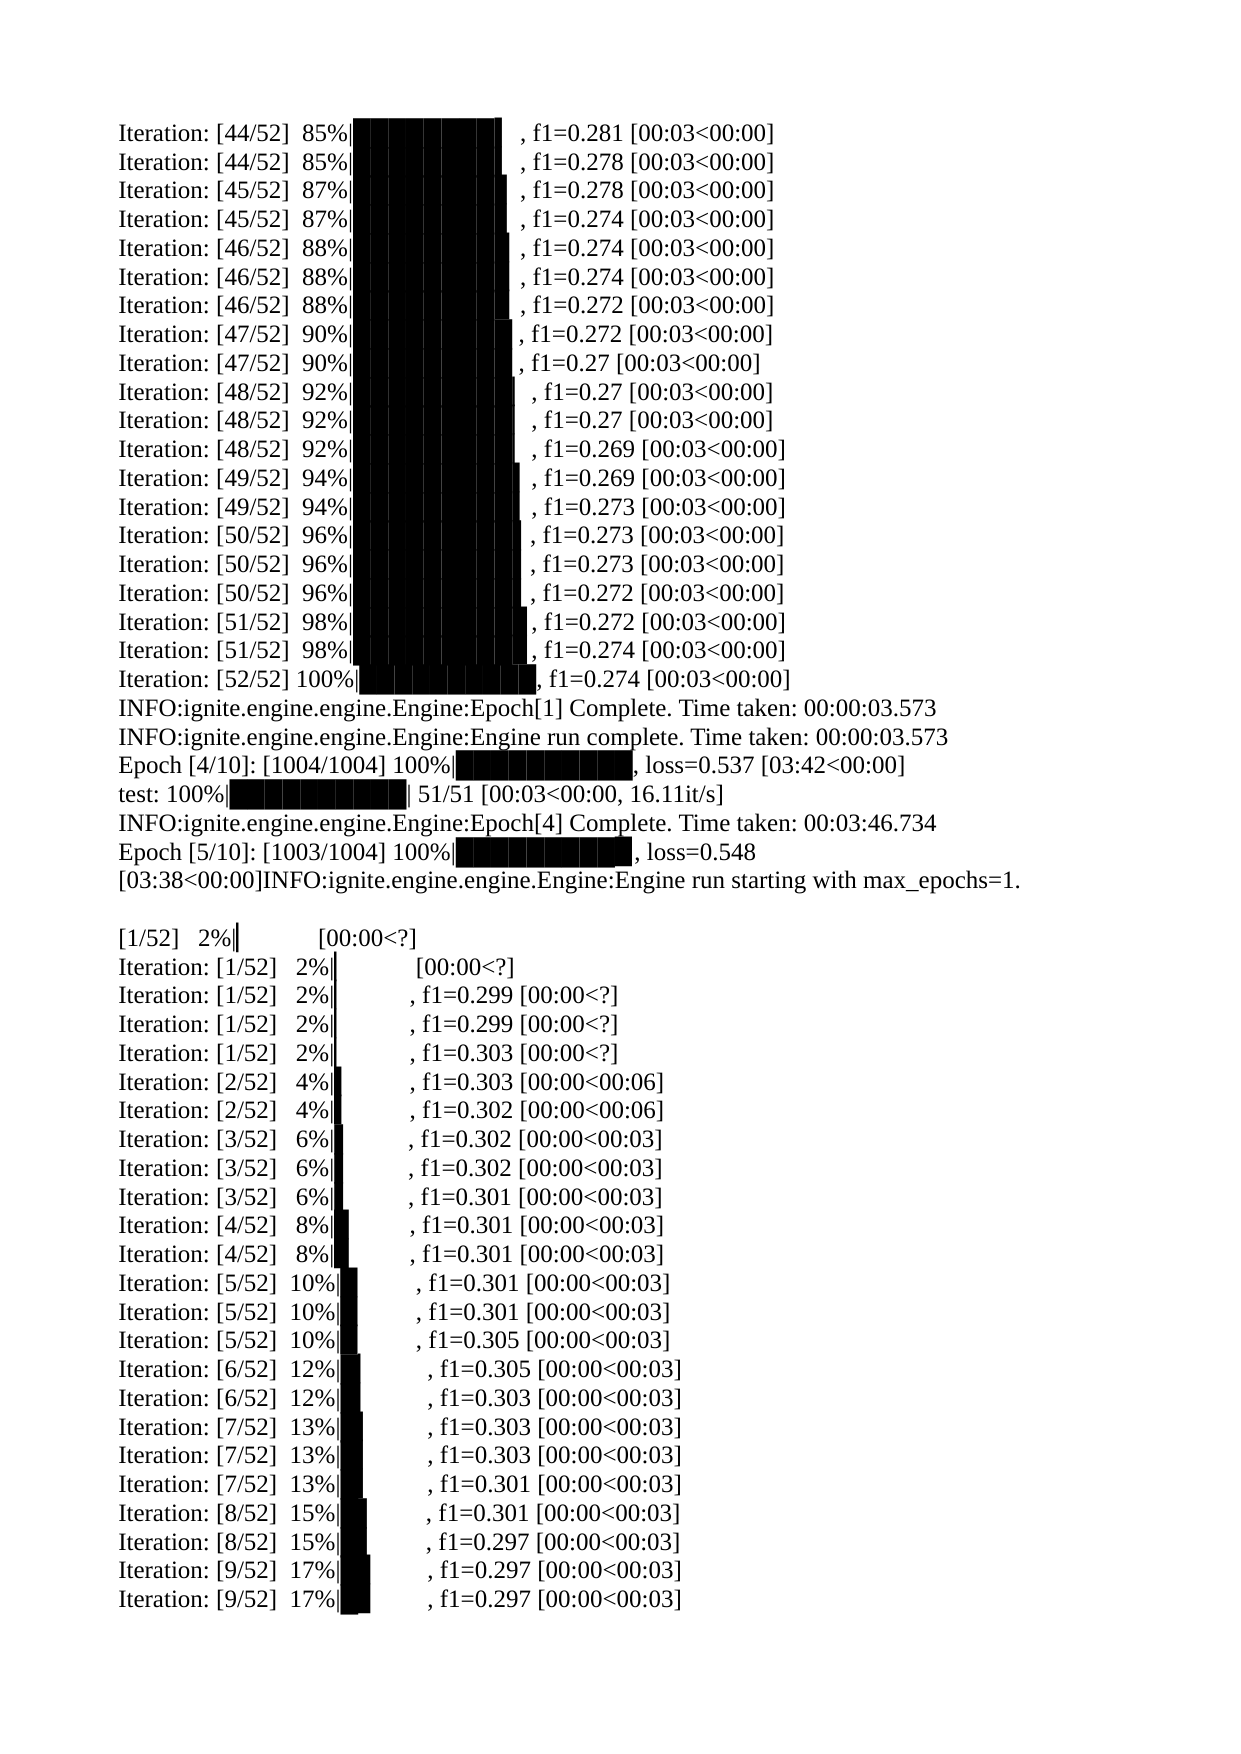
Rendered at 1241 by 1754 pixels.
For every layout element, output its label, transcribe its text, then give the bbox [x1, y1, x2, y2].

text Iteration: [8/52] 15%|█▌ , f1=0.297 [00:00<00:03] [367, 1527, 1122, 1556]
text Iteration: [46/52] 88%|████████▊ , f1=0.272 [00:03<00:00] [118, 291, 353, 319]
text [1/52] 2%| [118, 923, 236, 952]
text Iteration: [8/52] 15%|█▌ , f1=0.297 [00:00<00:03] [118, 1527, 340, 1556]
text ▏ [00:00<?] [238, 923, 1122, 952]
text Iteration: [5/52] 10%|▉ , f1=0.305 [00:00<00:03] [118, 1326, 340, 1354]
text INFO:ignite.engine.engine.Engine:Epoch[1] Complete. Time taken: 00:00:03.573 [118, 693, 1122, 722]
text Iteration: [3/52] 6%|▌ , f1=0.302 [00:00<00:03] [118, 1124, 334, 1153]
text Iteration: [44/52] 85%|████████▍ , f1=0.278 [00:03<00:00] [501, 147, 1122, 176]
text test: 100%|██████████| 51/51 [00:03<00:00, 16.11it/s] [118, 779, 229, 808]
text Iteration: [51/52] 98%|█████████▊, f1=0.272 [00:03<00:00] [118, 607, 353, 636]
text Iteration: [46/52] 88%|████████▊ , f1=0.274 [00:03<00:00] [118, 233, 353, 262]
text Iteration: [4/52] 8%|▊ , f1=0.301 [00:00<00:03] [118, 1211, 334, 1239]
text Iteration: [4/52] 8%|▊ , f1=0.301 [00:00<00:03] [118, 1239, 334, 1268]
text INFO:ignite.engine.engine.Engine:Engine run complete. Time taken: 00:00:03.573 [118, 722, 1122, 751]
text ▏ , f1=0.303 [00:00<?] [336, 1038, 1122, 1067]
text Epoch [4/10]: [1004/1004] 100%|██████████, loss=0.537 [03:42<00:00] [118, 751, 455, 779]
text Iteration: [45/52] 87%|████████▋ , f1=0.278 [00:03<00:00] [506, 176, 1122, 204]
text Iteration: [2/52] 4%|▍ , f1=0.302 [00:00<00:06] [118, 1096, 334, 1124]
text Iteration: [2/52] 4%|▍ , f1=0.303 [00:00<00:06] [118, 1067, 334, 1096]
text Iteration: [7/52] 13%|█▎ , f1=0.301 [00:00<00:03] [118, 1469, 340, 1498]
text Iteration: [50/52] 96%|█████████▌, f1=0.273 [00:03<00:00] [118, 549, 353, 578]
text Iteration: [48/52] 92%|█████████▏, f1=0.269 [00:03<00:00] [514, 434, 1122, 463]
text Iteration: [49/52] 94%|█████████▍, f1=0.269 [00:03<00:00] [118, 463, 353, 492]
text Iteration: [8/52] 15%|█▌ , f1=0.301 [00:00<00:03] [367, 1498, 1122, 1527]
text ▏ [00:00<?] [336, 952, 1122, 981]
text Iteration: [3/52] 6%|▌ , f1=0.302 [00:00<00:03] [343, 1153, 1122, 1182]
text Iteration: [3/52] 6%|▌ , f1=0.302 [00:00<00:03] [118, 1153, 334, 1182]
text Iteration: [48/52] 92%|█████████▏, f1=0.27 [00:03<00:00] [118, 406, 353, 434]
text Iteration: [1/52] 2%| [118, 981, 334, 1009]
text Iteration: [6/52] 12%|█▏ , f1=0.303 [00:00<00:03] [360, 1383, 1122, 1412]
text Iteration: [48/52] 92%|█████████▏, f1=0.27 [00:03<00:00] [514, 377, 1122, 406]
text Iteration: [50/52] 96%|█████████▌, f1=0.273 [00:03<00:00] [118, 521, 353, 549]
text Iteration: [3/52] 6%|▌ , f1=0.301 [00:00<00:03] [343, 1182, 1122, 1211]
text Iteration: [2/52] 4%|▍ , f1=0.303 [00:00<00:06] [341, 1067, 1122, 1096]
text Iteration: [49/52] 94%|█████████▍, f1=0.273 [00:03<00:00] [118, 492, 353, 521]
text Iteration: [45/52] 87%|████████▋ , f1=0.278 [00:03<00:00] [118, 176, 353, 204]
text Iteration: [4/52] 8%|▊ , f1=0.301 [00:00<00:03] [349, 1239, 1122, 1268]
text Iteration: [47/52] 90%|█████████ , f1=0.27 [00:03<00:00] [118, 348, 353, 377]
text Iteration: [7/52] 13%|█▎ , f1=0.303 [00:00<00:03] [363, 1441, 1122, 1469]
text Iteration: [5/52] 10%|▉ , f1=0.305 [00:00<00:03] [357, 1326, 1122, 1354]
text Iteration: [46/52] 88%|████████▊ , f1=0.274 [00:03<00:00] [509, 262, 1122, 291]
text Iteration: [47/52] 90%|█████████ , f1=0.27 [00:03<00:00] [512, 348, 1122, 377]
text Iteration: [1/52] 2%| [118, 1009, 334, 1038]
text ▏ , f1=0.299 [00:00<?] [336, 981, 1122, 1009]
text Iteration: [44/52] 85%|████████▍ , f1=0.278 [00:03<00:00] [118, 147, 353, 176]
text Iteration: [50/52] 96%|█████████▌, f1=0.272 [00:03<00:00] [118, 578, 353, 607]
text Iteration: [5/52] 10%|▉ , f1=0.301 [00:00<00:03] [118, 1268, 340, 1297]
text Epoch [5/10]: [1003/1004] 100%|█████████▉, loss=0.548 [03:38<00:00]INFO:ignite.engine.engine.Engine:Engine run starting with max_epochs=1. [118, 837, 1122, 894]
text Iteration: [47/52] 90%|█████████ , f1=0.272 [00:03<00:00] [118, 319, 353, 348]
text Iteration: [48/52] 92%|█████████▏, f1=0.269 [00:03<00:00] [118, 434, 353, 463]
text Iteration: [45/52] 87%|████████▋ , f1=0.274 [00:03<00:00] [506, 204, 1122, 233]
text Iteration: [9/52] 17%|█▋ , f1=0.297 [00:00<00:03] [118, 1584, 340, 1613]
text Iteration: [7/52] 13%|█▎ , f1=0.303 [00:00<00:03] [118, 1441, 340, 1469]
text Iteration: [50/52] 96%|█████████▌, f1=0.272 [00:03<00:00] [521, 578, 1122, 607]
text Iteration: [9/52] 17%|█▋ , f1=0.297 [00:00<00:03] [370, 1584, 1122, 1613]
text Iteration: [44/52] 85%|████████▍ , f1=0.281 [00:03<00:00] [118, 118, 353, 147]
text Iteration: [50/52] 96%|█████████▌, f1=0.273 [00:03<00:00] [521, 521, 1122, 549]
text Iteration: [49/52] 94%|█████████▍, f1=0.273 [00:03<00:00] [519, 492, 1122, 521]
text Iteration: [52/52] 100%|██████████, f1=0.274 [00:03<00:00] [118, 664, 359, 693]
text Iteration: [49/52] 94%|█████████▍, f1=0.269 [00:03<00:00] [519, 463, 1122, 492]
text Epoch [4/10]: [1004/1004] 100%|██████████, loss=0.537 [03:42<00:00] [633, 751, 1122, 779]
text Iteration: [7/52] 13%|█▎ , f1=0.303 [00:00<00:03] [363, 1412, 1122, 1441]
text Iteration: [3/52] 6%|▌ , f1=0.302 [00:00<00:03] [343, 1124, 1122, 1153]
text Iteration: [50/52] 96%|█████████▌, f1=0.273 [00:03<00:00] [521, 549, 1122, 578]
text Iteration: [9/52] 17%|█▋ , f1=0.297 [00:00<00:03] [118, 1556, 340, 1584]
text Iteration: [2/52] 4%|▍ , f1=0.302 [00:00<00:06] [341, 1096, 1122, 1124]
text ▏ , f1=0.299 [00:00<?] [336, 1009, 1122, 1038]
text Iteration: [52/52] 100%|██████████, f1=0.274 [00:03<00:00] [536, 664, 1122, 693]
text Iteration: [5/52] 10%|▉ , f1=0.301 [00:00<00:03] [357, 1268, 1122, 1297]
text Iteration: [8/52] 15%|█▌ , f1=0.301 [00:00<00:03] [118, 1498, 340, 1527]
text INFO:ignite.engine.engine.Engine:Epoch[4] Complete. Time taken: 00:03:46.734 [118, 808, 1122, 837]
text Iteration: [1/52] 2%| [118, 952, 334, 981]
text Iteration: [6/52] 12%|█▏ , f1=0.303 [00:00<00:03] [118, 1383, 340, 1412]
text Iteration: [46/52] 88%|████████▊ , f1=0.272 [00:03<00:00] [509, 291, 1122, 319]
text Iteration: [48/52] 92%|█████████▏, f1=0.27 [00:03<00:00] [118, 377, 353, 406]
text Iteration: [3/52] 6%|▌ , f1=0.301 [00:00<00:03] [118, 1182, 334, 1211]
text Iteration: [51/52] 98%|█████████▊, f1=0.272 [00:03<00:00] [527, 607, 1122, 636]
text Iteration: [51/52] 98%|█████████▊, f1=0.274 [00:03<00:00] [118, 636, 353, 664]
text Iteration: [5/52] 10%|▉ , f1=0.301 [00:00<00:03] [357, 1297, 1122, 1326]
text Iteration: [1/52] 2%| [118, 1038, 334, 1067]
text Iteration: [45/52] 87%|████████▋ , f1=0.274 [00:03<00:00] [118, 204, 353, 233]
text Iteration: [4/52] 8%|▊ , f1=0.301 [00:00<00:03] [349, 1211, 1122, 1239]
text Iteration: [51/52] 98%|█████████▊, f1=0.274 [00:03<00:00] [527, 636, 1122, 664]
text Iteration: [48/52] 92%|█████████▏, f1=0.27 [00:03<00:00] [514, 406, 1122, 434]
text Iteration: [44/52] 85%|████████▍ , f1=0.281 [00:03<00:00] [501, 118, 1122, 147]
text Iteration: [46/52] 88%|████████▊ , f1=0.274 [00:03<00:00] [509, 233, 1122, 262]
text Iteration: [6/52] 12%|█▏ , f1=0.305 [00:00<00:03] [118, 1354, 340, 1383]
text Iteration: [7/52] 13%|█▎ , f1=0.301 [00:00<00:03] [363, 1469, 1122, 1498]
text Iteration: [7/52] 13%|█▎ , f1=0.303 [00:00<00:03] [118, 1412, 340, 1441]
text Iteration: [5/52] 10%|▉ , f1=0.301 [00:00<00:03] [118, 1297, 340, 1326]
text Iteration: [47/52] 90%|█████████ , f1=0.272 [00:03<00:00] [512, 319, 1122, 348]
text test: 100%|██████████| 51/51 [00:03<00:00, 16.11it/s] [406, 779, 1122, 808]
text Iteration: [6/52] 12%|█▏ , f1=0.305 [00:00<00:03] [360, 1354, 1122, 1383]
text Iteration: [9/52] 17%|█▋ , f1=0.297 [00:00<00:03] [370, 1556, 1122, 1584]
text Iteration: [46/52] 88%|████████▊ , f1=0.274 [00:03<00:00] [118, 262, 353, 291]
